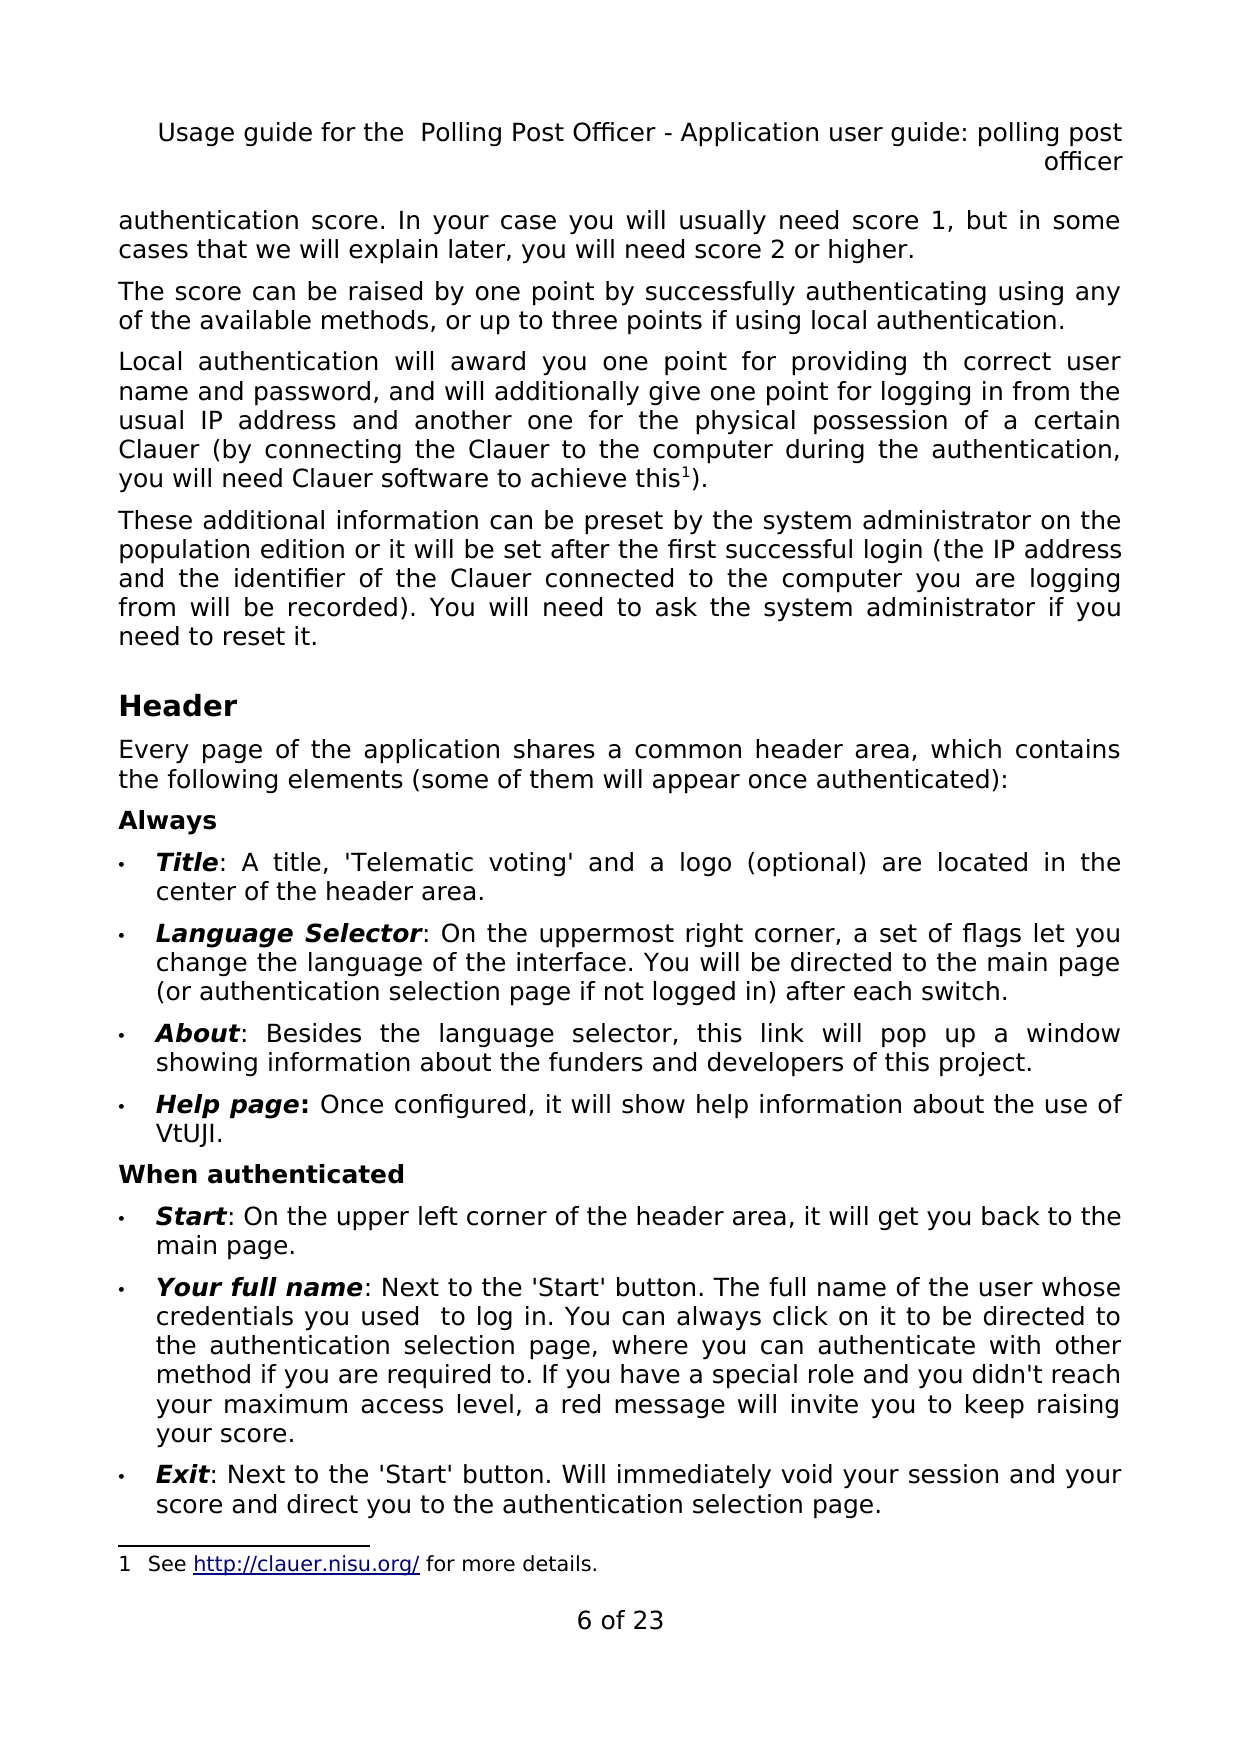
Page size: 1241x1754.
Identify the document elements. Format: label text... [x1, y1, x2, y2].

text These additional information can be preset by the system administrator on the population edition or it will be set after the first successful login (the IP address and the identifier of the Clauer connected to the computer you are logging from will be recorded). You will need to ask the system administrator if you need to reset it. [118, 506, 1122, 652]
text Local authentication will award you one point for providing th correct user name and password, and will additionally give one point for logging in from the usual IP address and another one for the physical possession of a certain Clauer (by connecting the Clauer to the computer during the authentication, you will need Clauer software to achieve this). [118, 348, 1122, 493]
list Start: On the upper left corner of the header area, it will get you back to the main page. [118, 1202, 1122, 1261]
list Language Selector: On the uppermost right corner, a set of flags let you change the language of the interface. You will be directed to the main page (or authentication selection page if not logged in) after each switch. [118, 919, 1122, 1007]
list About: Besides the language selector, this link will pop up a window showing information about the funders and developers of this project. [118, 1019, 1122, 1077]
text Every page of the application shares a common header area, which contains the following elements (some of them will appear once authenticated): [118, 736, 1122, 794]
text See http://clauer.nisu.org/ for more details. [118, 1552, 1122, 1577]
subtitle Header [118, 689, 1122, 723]
list Title: A title, 'Telematic voting' and a logo (optional) are located in the center of the header area. [118, 848, 1122, 907]
text The score can be raised by one point by successfully authenticating using any of the available methods, or up to three points if using local authentication. [118, 277, 1122, 335]
text Always [118, 807, 1122, 836]
list Your full name: Next to the 'Start' button. The full name of the user whose credentials you used to log in. You can always click on it to be directed to the authentication selection page, where you can authenticate with other method if you are required to. If you have a special role and you didn't reach your maximum access level, a red message will invite you to keep raising your score. [118, 1273, 1122, 1448]
list Exit: Next to the 'Start' button. Will immediately void your session and your score and direct you to the authentication selection page. [118, 1461, 1122, 1519]
list Help page: Once configured, it will show help information about the use of VtUJI. [118, 1090, 1122, 1148]
text authentication score. In your case you will usually need score 1, but in some cases that we will explain later, you will need score 2 or higher. [118, 206, 1122, 264]
text When authenticated [118, 1161, 1122, 1190]
